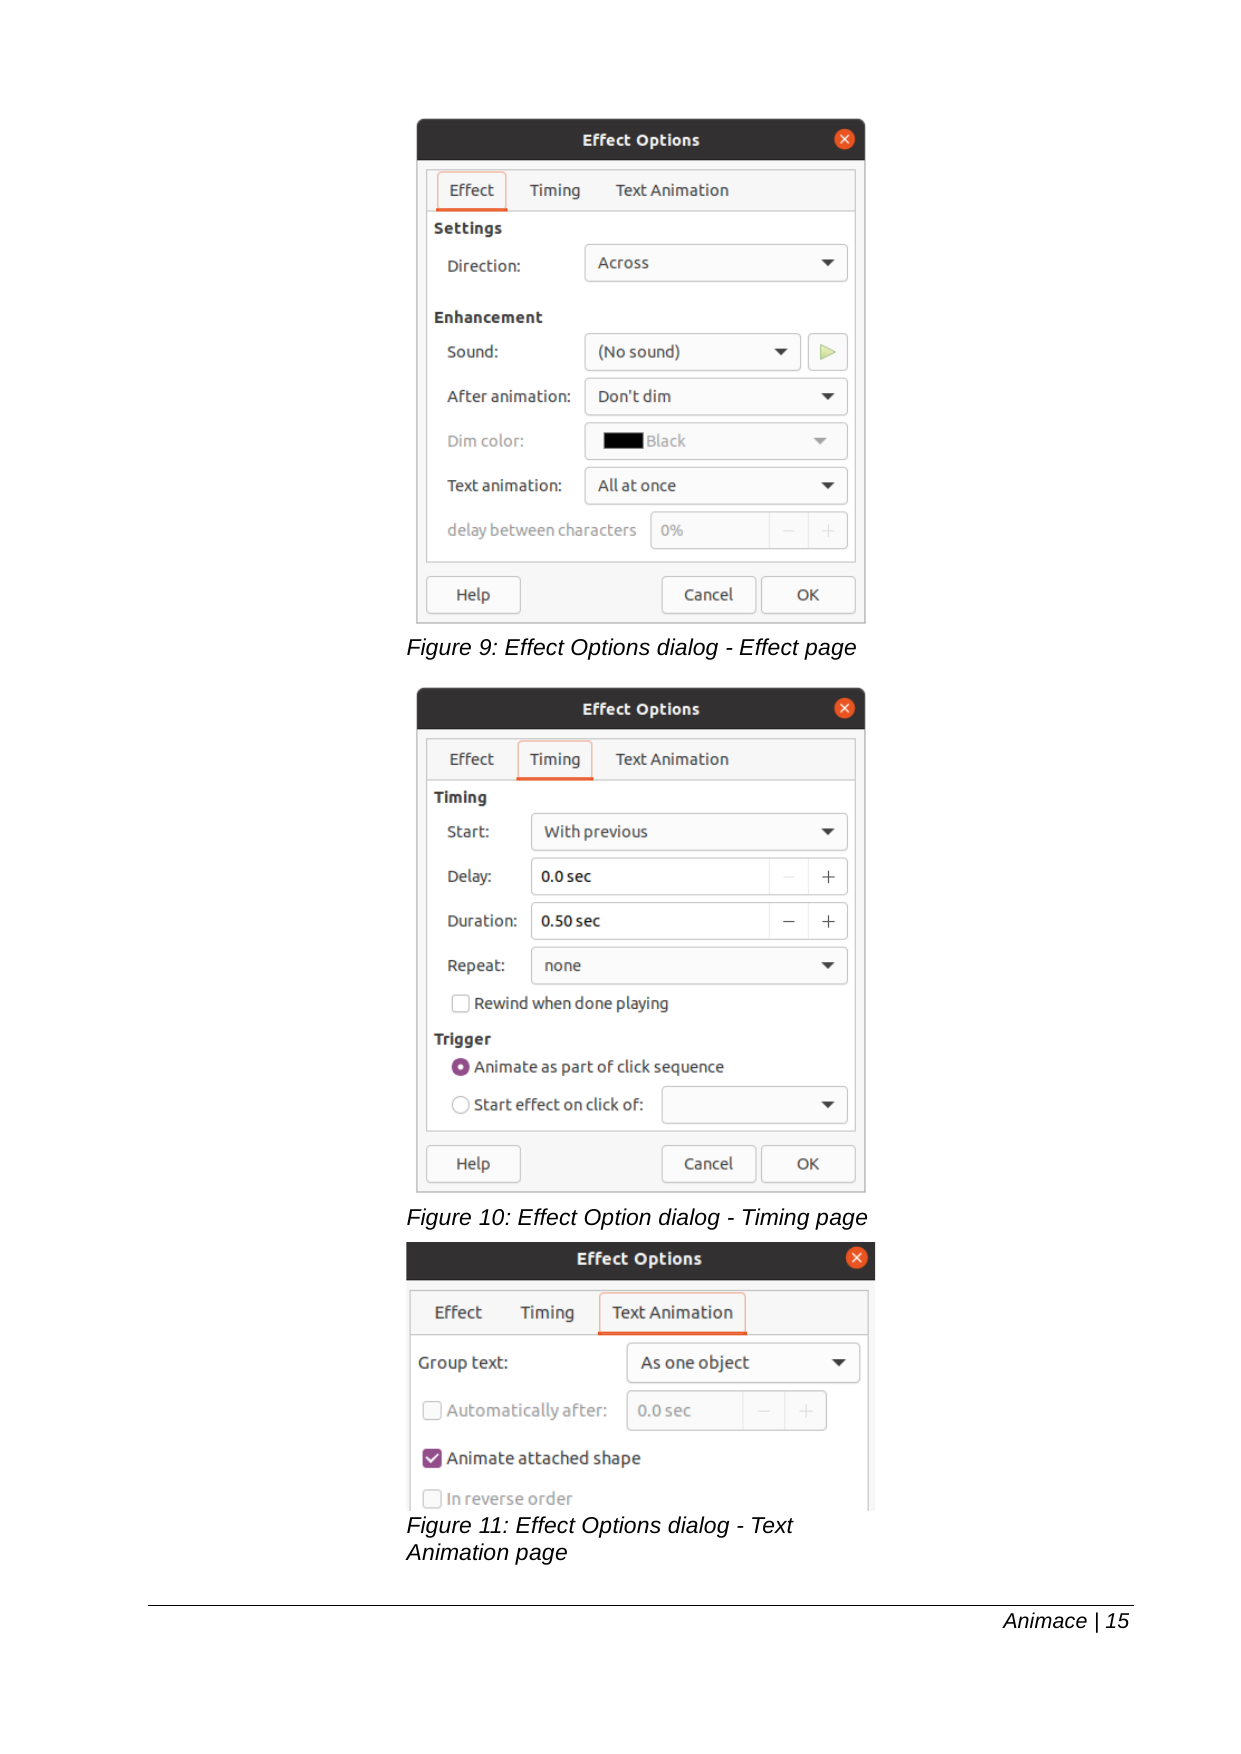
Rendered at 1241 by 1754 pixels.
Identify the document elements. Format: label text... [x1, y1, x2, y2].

text Figure 11: Effect Options dialog - Text Animation page [406, 1511, 875, 1565]
picture [406, 118, 876, 634]
picture [406, 1242, 876, 1511]
picture [406, 687, 876, 1203]
text Figure 10: Effect Option dialog - Timing page [406, 1203, 875, 1230]
text Figure 9: Effect Options dialog - Effect page [406, 634, 875, 661]
